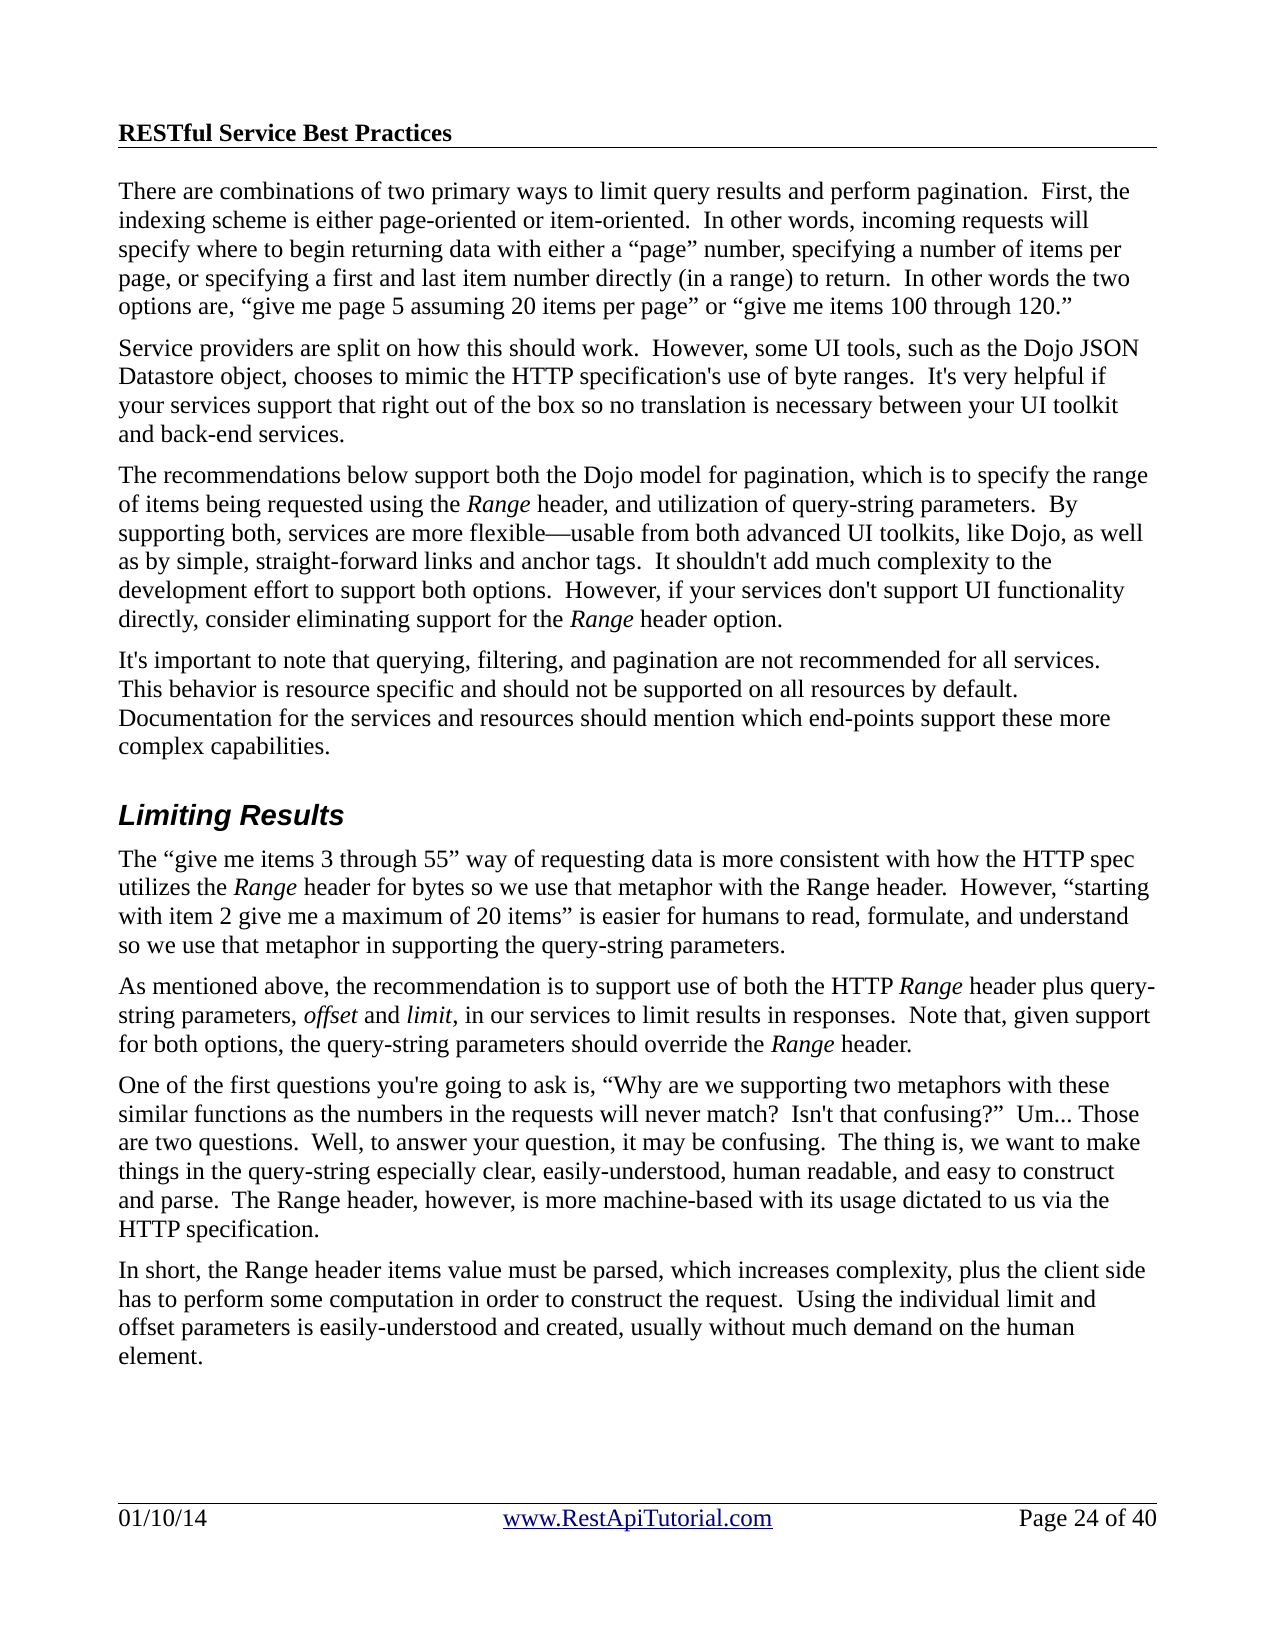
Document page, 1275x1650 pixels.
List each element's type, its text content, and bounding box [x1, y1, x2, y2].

text In short, the Range header items value must be parsed, which increases complexity, plus the client side has to perform some computation in order to construct the request. Using the individual limit and offset parameters is easily-understood and created, usually without much demand on the human element. [118, 1255, 1157, 1370]
text There are combinations of two primary ways to limit query results and perform pagination. First, the indexing scheme is either page-oriented or item-oriented. In other words, incoming requests will specify where to begin returning data with either a “page” number, specifying a number of items per page, or specifying a first and last item number directly (in a range) to return. In other words the two options are, “give me page 5 assuming 20 items per page” or “give me items 100 through 120.” [118, 176, 1157, 320]
text As mentioned above, the recommendation is to support use of both the HTTP Range header plus query-string parameters, offset and limit, in our services to limit results in responses. Note that, given support for both options, the query-string parameters should override the Range header. [118, 971, 1157, 1057]
text It's important to note that querying, filtering, and pagination are not recommended for all services. This behavior is resource specific and should not be supported on all resources by default. Documentation for the services and resources should mention which end-points support these more complex capabilities. [118, 645, 1157, 760]
text Service providers are split on how this should work. However, some UI tools, such as the Dojo JSON Datastore object, chooses to mimic the HTTP specification's use of byte ranges. It's very helpful if your services support that right out of the box so no translation is necessary between your UI toolkit and back-end services. [118, 333, 1157, 448]
text The “give me items 3 through 55” way of requesting data is more consistent with how the HTTP spec utilizes the Range header for bytes so we use that metaphor with the Range header. However, “starting with item 2 give me a maximum of 20 items” is easier for humans to read, formulate, and understand so we use that metaphor in supporting the query-string parameters. [118, 844, 1157, 959]
text The recommendations below support both the Dojo model for pagination, which is to specify the range of items being requested using the Range header, and utilization of query-string parameters. By supporting both, services are more flexible—usable from both advanced UI toolkits, like Dojo, as well as by simple, straight-forward links and anchor tags. It shouldn't add much complexity to the development effort to support both options. However, if your services don't support UI functionality directly, consider eliminating support for the Range header option. [118, 460, 1157, 633]
text One of the first questions you're going to ask is, “Why are we supporting two metaphors with these similar functions as the numbers in the requests will never match? Isn't that confusing?” Um... Those are two questions. Well, to answer your question, it may be confusing. The thing is, we want to make things in the query-string especially clear, easily-understood, human readable, and easy to construct and parse. The Range header, however, is more machine-based with its usage dictated to us via the HTTP specification. [118, 1070, 1157, 1242]
subtitle Limiting Results [118, 798, 1157, 831]
